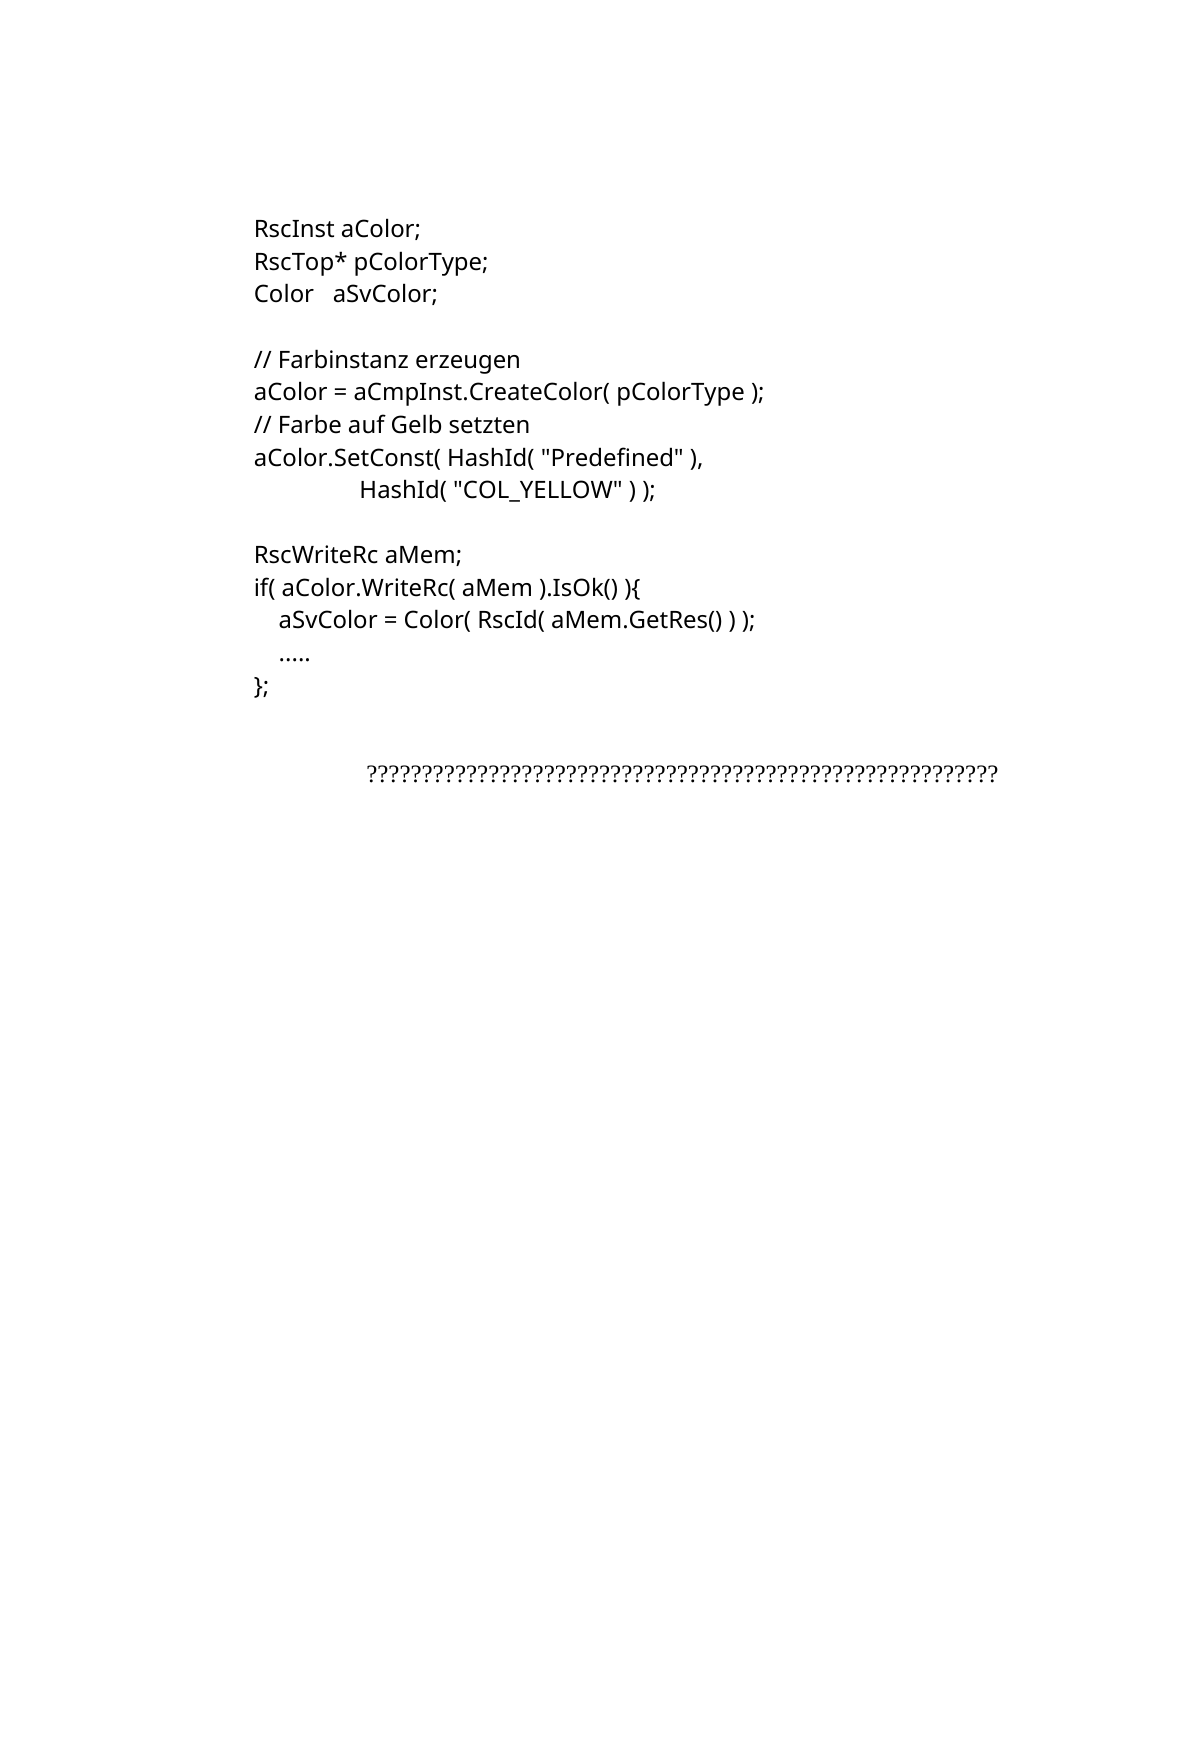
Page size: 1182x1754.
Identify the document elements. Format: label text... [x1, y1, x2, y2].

list if( aColor.WriteRc( aMem ).IsOk() ){ [254, 571, 1110, 603]
list HashId( "COL_YELLOW" ) ); [254, 473, 1110, 506]
list RscTop* pColorType; [254, 245, 1110, 277]
list // Farbe auf Gelb setzten [254, 408, 1110, 440]
list aColor.SetConst( HashId( "Predefined" ), [254, 440, 1110, 473]
text ????????????????????????????????????????????????????????? [254, 759, 1110, 787]
list ..... [254, 636, 1110, 668]
list RscInst aColor; [254, 212, 1110, 245]
list // Farbinstanz erzeugen [254, 342, 1110, 375]
list aColor = aCmpInst.CreateColor( pColorType ); [254, 375, 1110, 408]
list aSvColor = Color( RscId( aMem.GetRes() ) ); [254, 603, 1110, 636]
list Color aSvColor; [254, 277, 1110, 310]
list }; [254, 668, 1110, 701]
list RscWriteRc aMem; [254, 538, 1110, 571]
